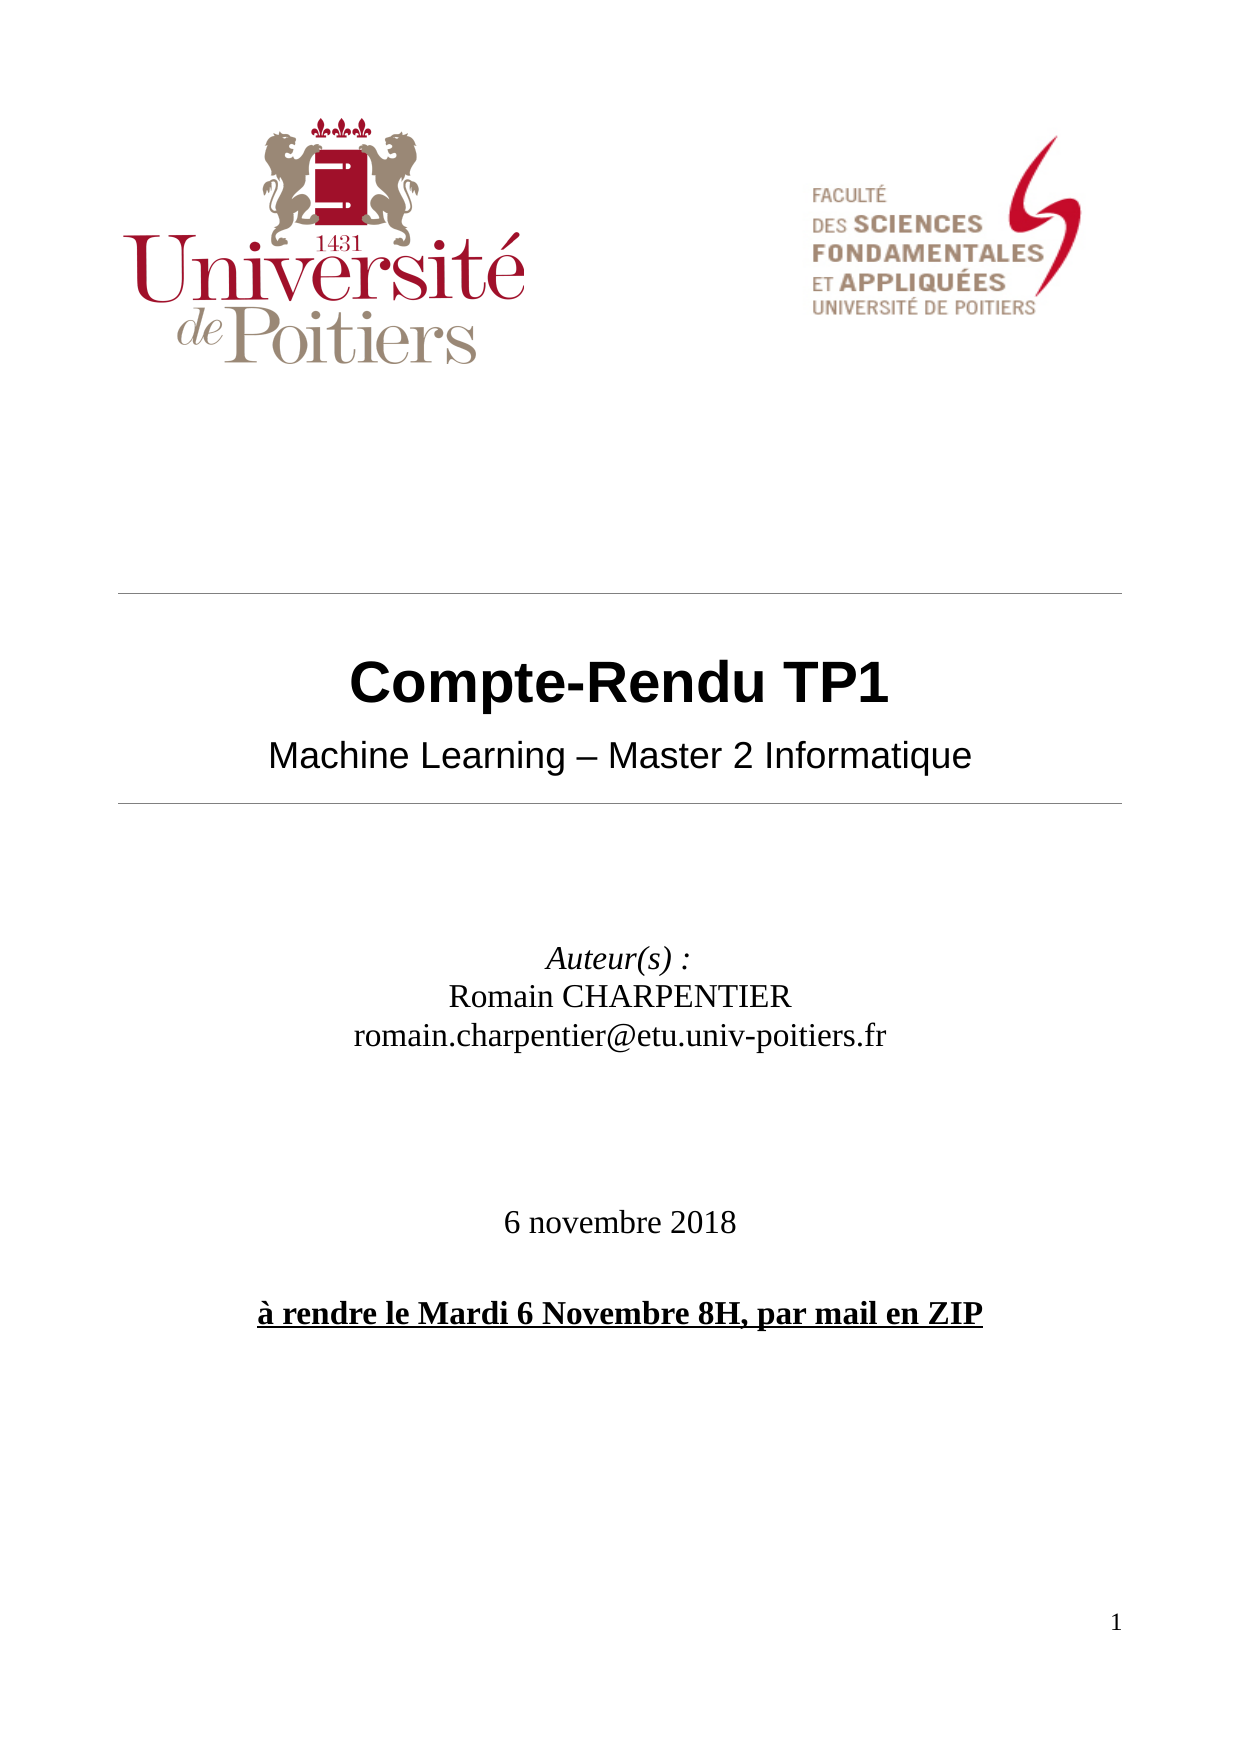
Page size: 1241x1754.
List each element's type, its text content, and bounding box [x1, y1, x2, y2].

text Auteur(s) : [118, 938, 1122, 977]
subtitle Machine Learning – Master 2 Informatique [118, 733, 1122, 776]
title Compte-Rendu TP1 [118, 647, 1122, 714]
text romain.charpentier@etu.univ-poitiers.fr [118, 1015, 1122, 1053]
picture [123, 118, 524, 364]
text 6 novembre 2018 [118, 1202, 1122, 1240]
text Romain CHARPENTIER [118, 977, 1122, 1015]
picture [767, 118, 1125, 338]
text à rendre le Mardi 6 Novembre 8H, par mail en ZIP [118, 1293, 1122, 1331]
